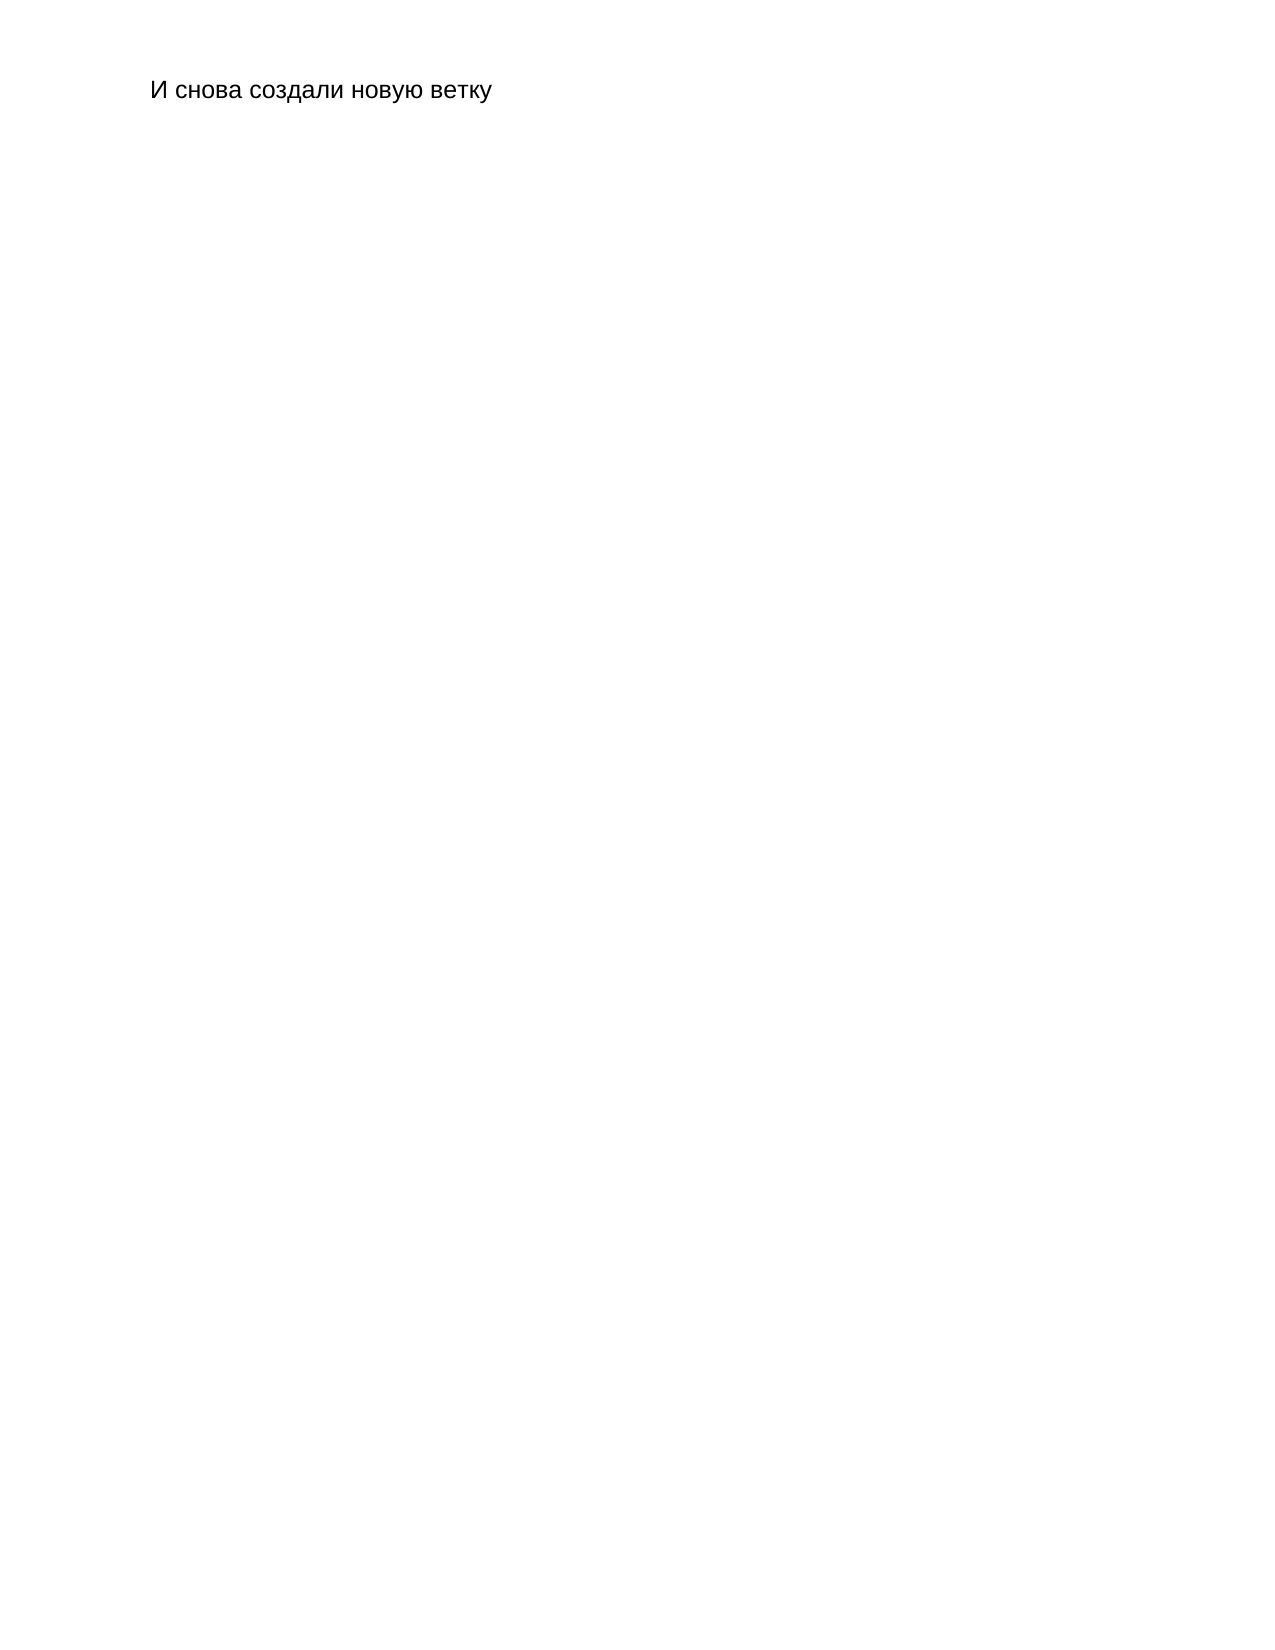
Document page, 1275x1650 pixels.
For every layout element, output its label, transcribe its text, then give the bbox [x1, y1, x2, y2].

text И снова создали новую ветку [150, 75, 1125, 104]
